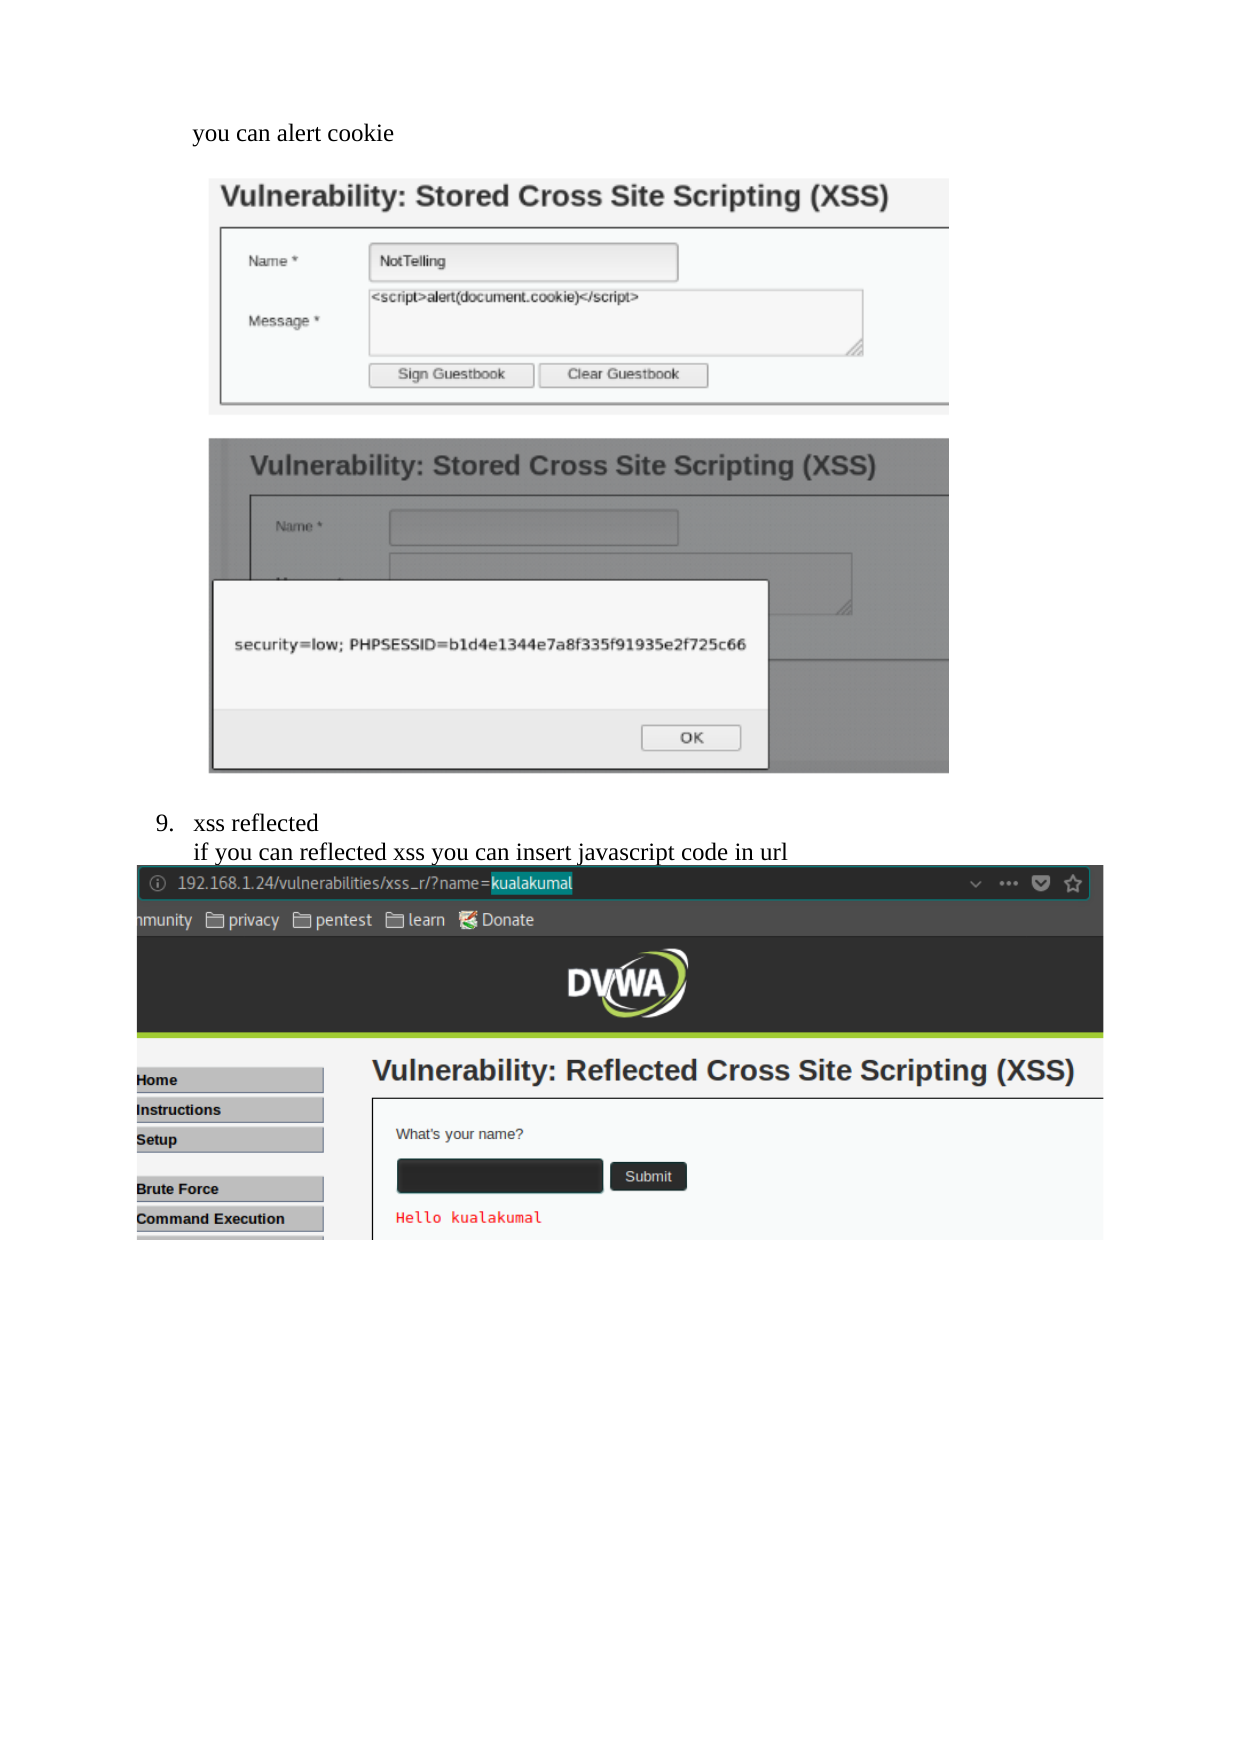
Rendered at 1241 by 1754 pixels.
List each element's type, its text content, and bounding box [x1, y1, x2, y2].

list if you can reflected xss you can insert javascript code in url [156, 837, 1122, 866]
list xss reflected [156, 808, 1122, 837]
picture [136, 865, 1104, 1240]
picture [206, 175, 949, 775]
text you can alert cookie [118, 118, 1122, 147]
